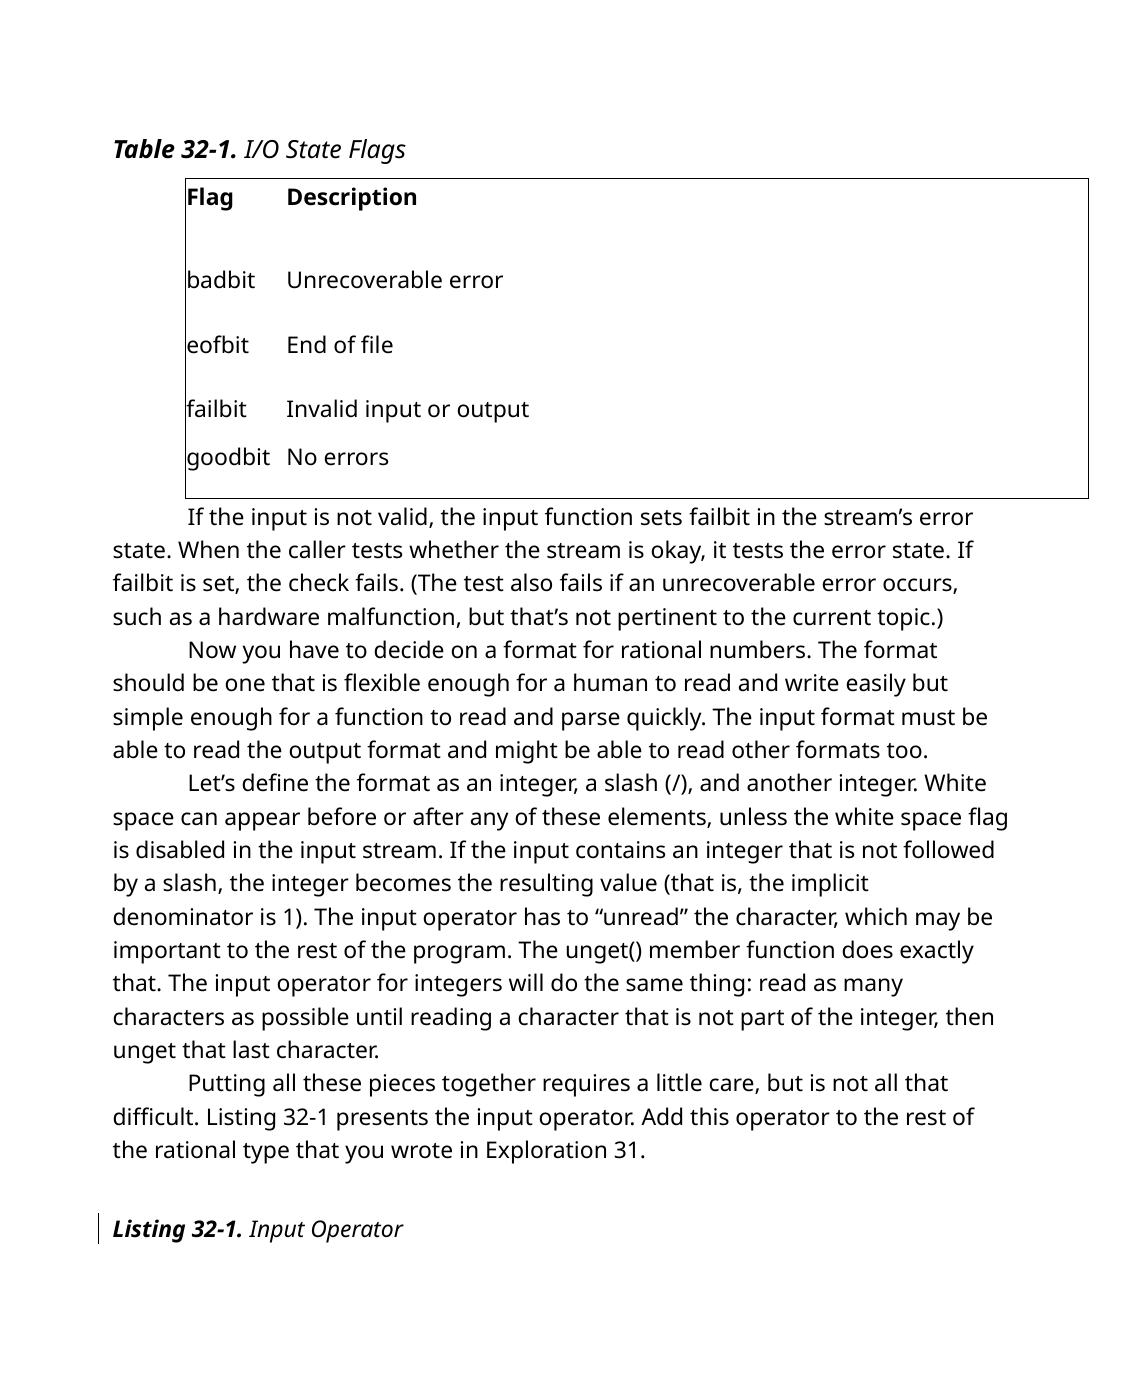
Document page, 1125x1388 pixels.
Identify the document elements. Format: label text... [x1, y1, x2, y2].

text Now you have to decide on a format for rational numbers. The format should be one that is flexible enough for a human to read and write easily but simple enough for a function to read and parse quickly. The input format must be able to read the output format and might be able to read other formats too. [112, 632, 1012, 765]
text Let’s define the format as an integer, a slash (/), and another integer. White space can appear before or after any of these elements, unless the white space flag is disabled in the input stream. If the input contains an integer that is not followed by a slash, the integer becomes the resulting value (that is, the implicit denominator is 1). The input operator has to “unread” the character, which may be important to the rest of the program. The unget() member function does exactly that. The input operator for integers will do the same thing: read as many characters as possible until reading a character that is not part of the integer, then unget that last character. [112, 765, 1012, 1065]
table_cell eofbit [186, 312, 286, 377]
table_cell End of file [286, 312, 1088, 377]
text If the input is not valid, the input function sets failbit in the stream’s error state. When the caller tests whether the stream is okay, it tests the error state. If failbit is set, the check fails. (The test also fails if an unrecoverable error occurs, such as a hardware malfunction, but that’s not pertinent to the current topic.) [112, 499, 1012, 632]
table_cell badbit [186, 248, 286, 312]
table_header Description [286, 179, 1088, 248]
table_cell failbit [186, 377, 286, 441]
text Listing 32-1. Input Operator [112, 1213, 1012, 1244]
table_cell No errors [286, 441, 1088, 498]
table_cell Invalid input or output [286, 377, 1088, 441]
table_cell Unrecoverable error [286, 248, 1088, 312]
text Table 32-1. I/O State Flags [112, 131, 1012, 165]
text Putting all these pieces together requires a little care, but is not all that difficult. Listing 32-1 presents the input operator. Add this operator to the rest of the rational type that you wrote in Exploration 31. [112, 1065, 1012, 1165]
table_cell goodbit [186, 441, 286, 498]
table_header Flag [186, 179, 286, 248]
